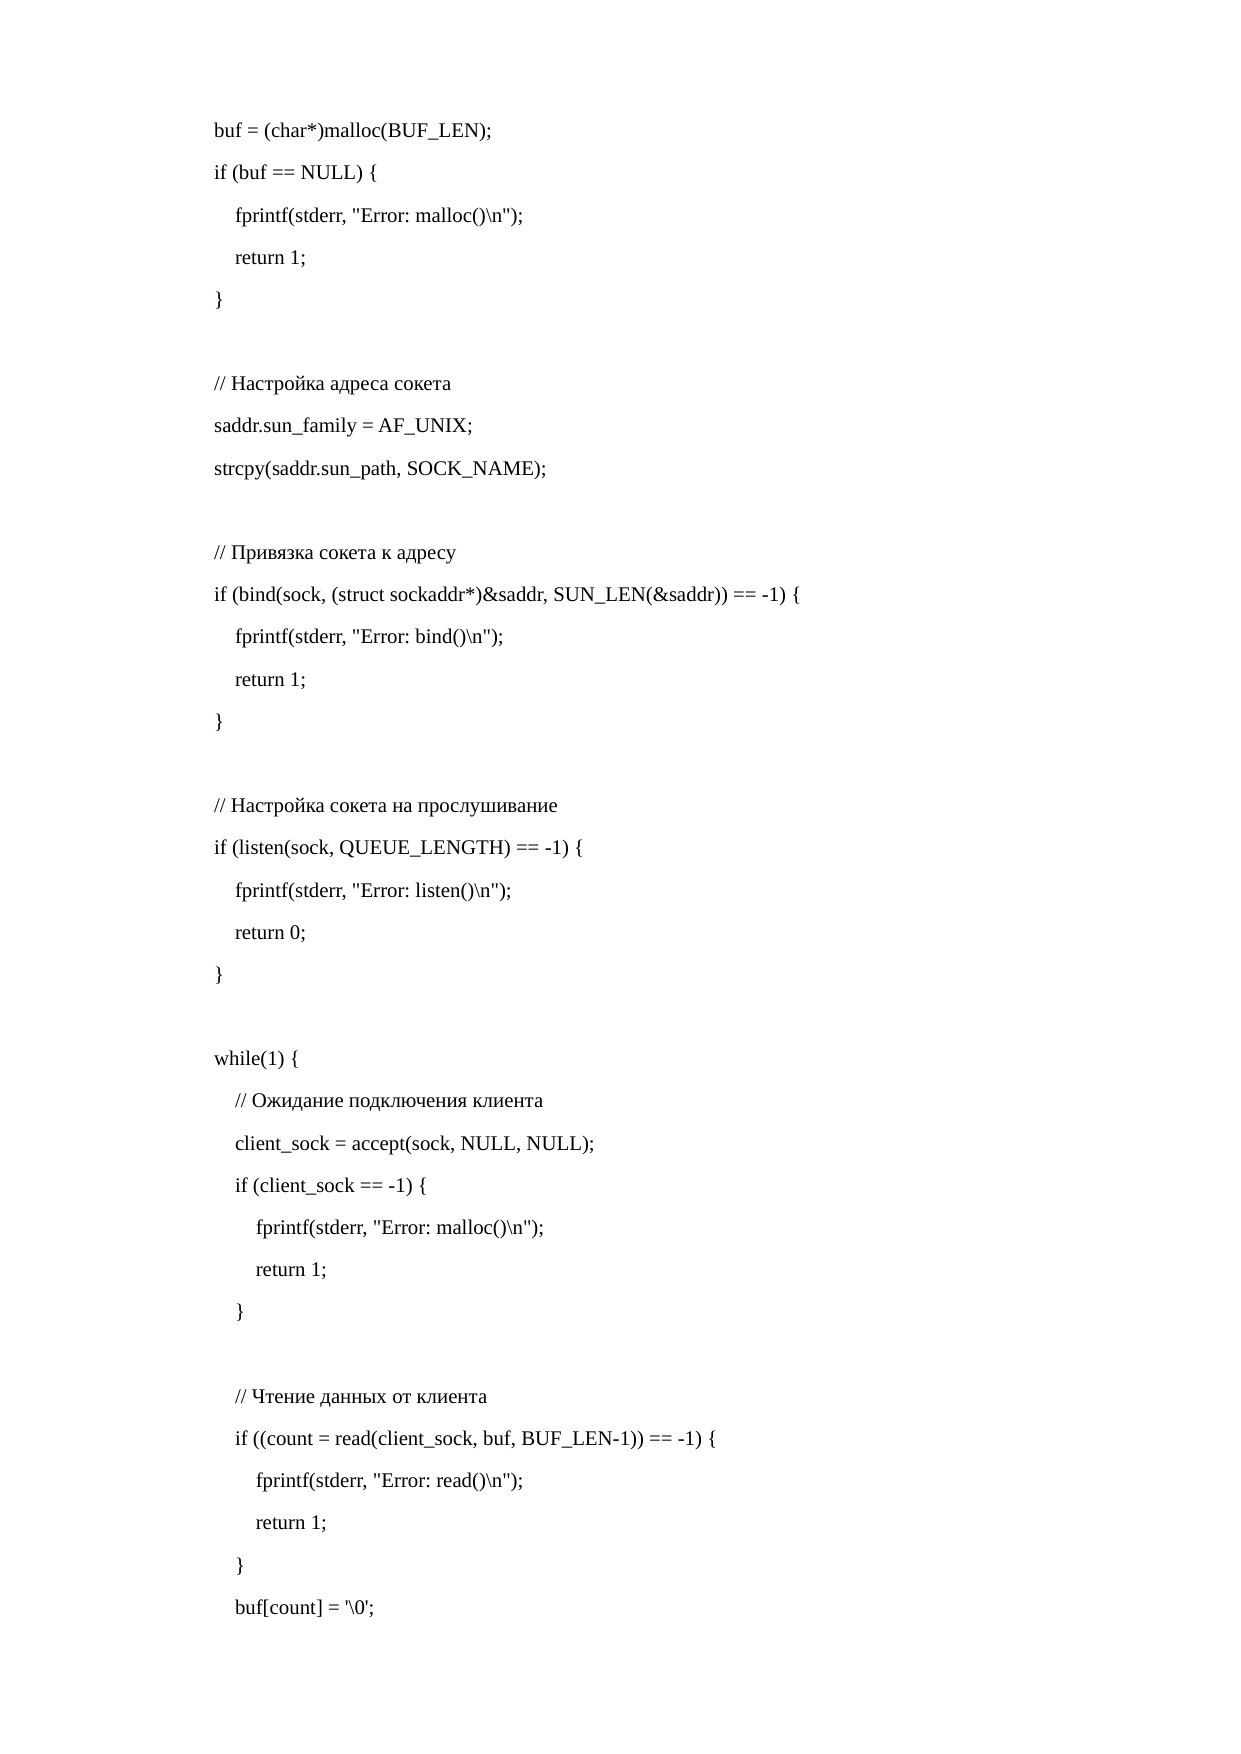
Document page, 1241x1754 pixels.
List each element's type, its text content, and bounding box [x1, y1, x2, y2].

text } [193, 1552, 1122, 1577]
text saddr.sun_family = AF_UNIX; [193, 413, 1122, 437]
text if (listen(sock, QUEUE_LENGTH) == -1) { [193, 835, 1122, 859]
text buf[count] = '\0'; [193, 1595, 1122, 1619]
text while(1) { [193, 1046, 1122, 1070]
text return 1; [193, 1257, 1122, 1281]
text } [193, 962, 1122, 986]
text if ((count = read(client_sock, buf, BUF_LEN-1)) == -1) { [193, 1426, 1122, 1450]
text if (bind(sock, (struct sockaddr*)&saddr, SUN_LEN(&saddr)) == -1) { [193, 582, 1122, 606]
text } [193, 709, 1122, 733]
text // Настройка адреса сокета [193, 371, 1122, 395]
text return 1; [193, 667, 1122, 691]
text return 1; [193, 245, 1122, 269]
text fprintf(stderr, "Error: malloc()\n"); [193, 1215, 1122, 1239]
text // Ожидание подключения клиента [193, 1088, 1122, 1112]
text fprintf(stderr, "Error: listen()\n"); [193, 877, 1122, 902]
text if (client_sock == -1) { [193, 1173, 1122, 1197]
text fprintf(stderr, "Error: read()\n"); [193, 1468, 1122, 1492]
text fprintf(stderr, "Error: malloc()\n"); [193, 202, 1122, 227]
text return 0; [193, 920, 1122, 944]
text // Привязка сокета к адресу [193, 540, 1122, 564]
text if (buf == NULL) { [193, 160, 1122, 184]
text // Чтение данных от клиента [193, 1384, 1122, 1408]
text strcpy(saddr.sun_path, SOCK_NAME); [193, 456, 1122, 480]
text } [193, 287, 1122, 311]
text buf = (char*)malloc(BUF_LEN); [193, 118, 1122, 142]
text return 1; [193, 1510, 1122, 1534]
text client_sock = accept(sock, NULL, NULL); [193, 1131, 1122, 1155]
text // Настройка сокета на прослушивание [193, 793, 1122, 817]
text } [193, 1299, 1122, 1323]
text fprintf(stderr, "Error: bind()\n"); [193, 624, 1122, 648]
